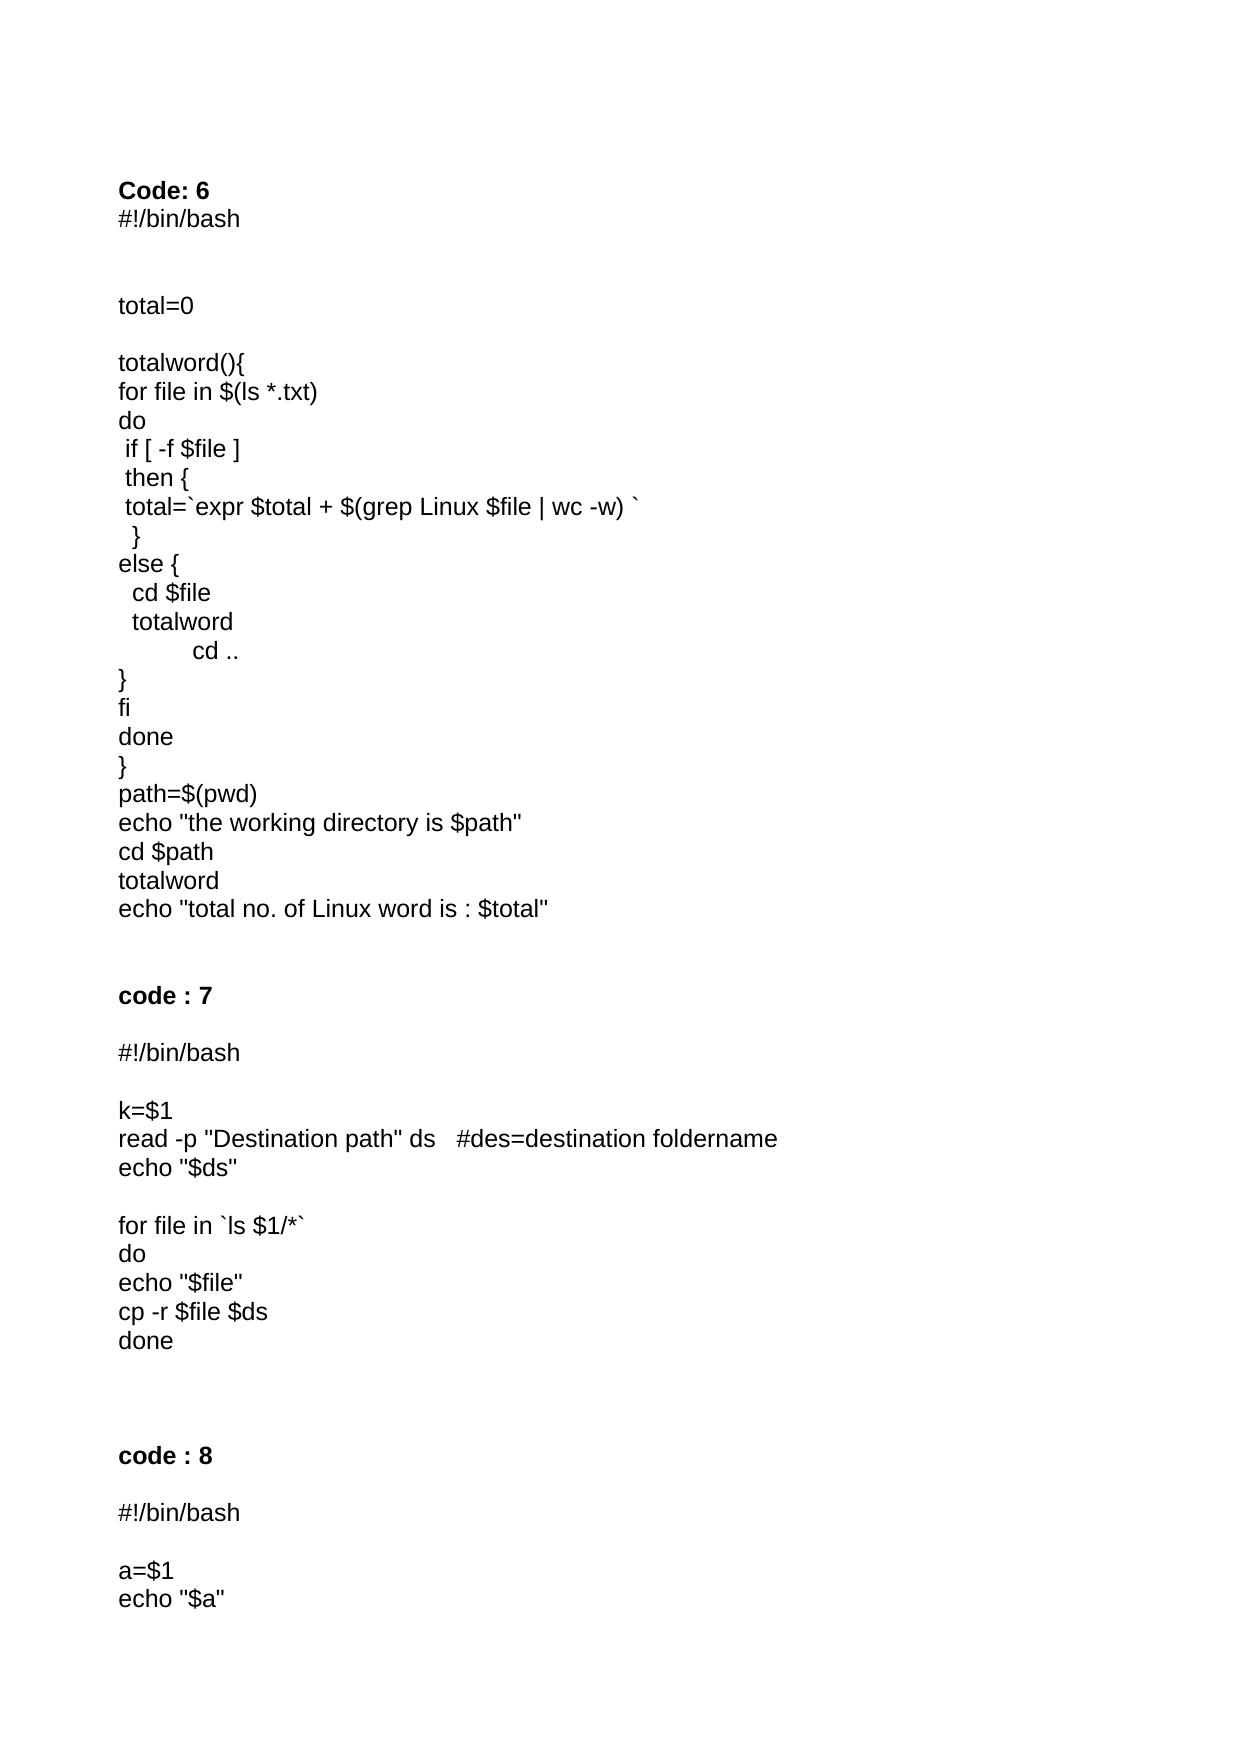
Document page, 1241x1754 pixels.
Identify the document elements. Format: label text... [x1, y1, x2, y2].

text read -p "Destination path" ds #des=destination foldername [118, 1124, 1122, 1153]
text do [118, 1239, 1122, 1268]
text cd .. [118, 636, 1122, 664]
text } [118, 751, 1122, 779]
text cp -r $file $ds [118, 1297, 1122, 1326]
text path=$(pwd) [118, 779, 1122, 808]
text else { [118, 549, 1122, 578]
text totalword [118, 607, 1122, 636]
text } [118, 664, 1122, 693]
text done [118, 1326, 1122, 1354]
text echo "total no. of Linux word is : $total" [118, 894, 1122, 923]
text totalword [118, 866, 1122, 894]
text for file in $(ls *.txt) [118, 377, 1122, 406]
text total=0 [118, 291, 1122, 319]
text for file in `ls $1/*` [118, 1211, 1122, 1239]
text } [118, 521, 1122, 549]
text code : 7 [118, 981, 1122, 1009]
text cd $file [118, 578, 1122, 607]
text echo "$a" [118, 1584, 1122, 1613]
text totalword(){ [118, 348, 1122, 377]
text echo "$ds" [118, 1153, 1122, 1182]
text #!/bin/bash [118, 204, 1122, 233]
text a=$1 [118, 1556, 1122, 1584]
text Code: 6 [118, 176, 1122, 204]
text code : 8 [118, 1441, 1122, 1469]
text k=$1 [118, 1096, 1122, 1124]
text fi [118, 693, 1122, 722]
text if [ -f $file ] [118, 434, 1122, 463]
text #!/bin/bash [118, 1038, 1122, 1067]
text #!/bin/bash [118, 1498, 1122, 1527]
text then { [118, 463, 1122, 492]
text echo "the working directory is $path" [118, 808, 1122, 837]
text total=`expr $total + $(grep Linux $file | wc -w) ` [118, 492, 1122, 521]
text cd $path [118, 837, 1122, 866]
text done [118, 722, 1122, 751]
text echo "$file" [118, 1268, 1122, 1297]
text do [118, 406, 1122, 434]
